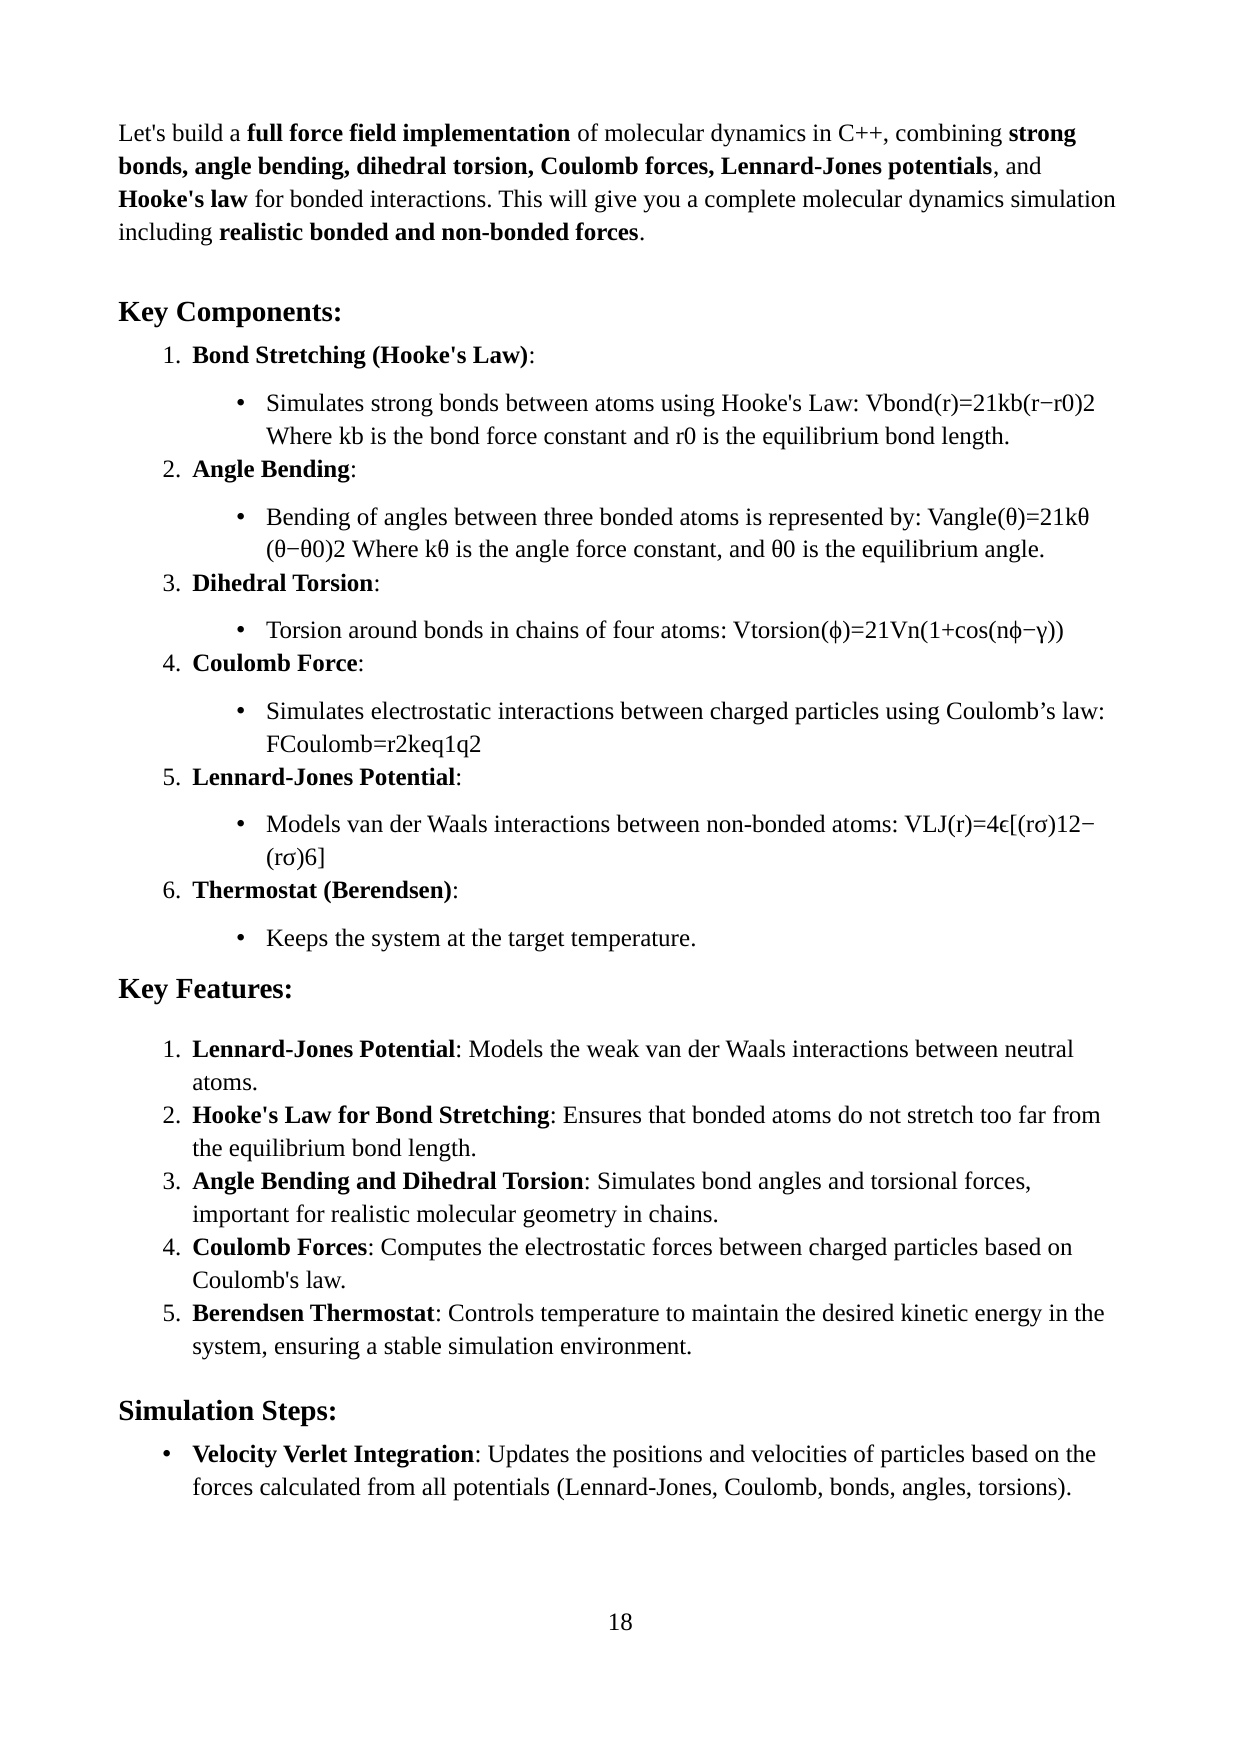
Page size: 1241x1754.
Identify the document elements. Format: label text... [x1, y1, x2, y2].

list Dihedral Torsion: [162, 568, 1122, 596]
list Bond Stretching (Hooke's Law): [162, 340, 1122, 369]
list Keeps the system at the target temperature. [236, 923, 1122, 952]
list Simulates strong bonds between atoms using Hooke's Law: Vbond​(r)=21​kb​(r−r0​)2 Where kb​ is the bond force constant and r0​ is the equilibrium bond length. [236, 388, 1122, 450]
list Torsion around bonds in chains of four atoms: Vtorsion​(ϕ)=21​Vn​(1+cos(nϕ−γ)) [236, 615, 1122, 644]
list Velocity Verlet Integration: Updates the positions and velocities of particles based on the forces calculated from all potentials (Lennard-Jones, Coulomb, bonds, angles, torsions). [162, 1439, 1122, 1501]
list Coulomb Forces: Computes the electrostatic forces between charged particles based on Coulomb's law. [162, 1232, 1122, 1294]
list Simulates electrostatic interactions between charged particles using Coulomb’s law: FCoulomb​=r2ke​q1​q2​​ [236, 696, 1122, 758]
text Let's build a full force field implementation of molecular dynamics in C++, combining strong bonds, angle bending, dihedral torsion, Coulomb forces, Lennard-Jones potentials, and Hooke's law for bonded interactions. This will give you a complete molecular dynamics simulation including realistic bonded and non-bonded forces. [118, 118, 1122, 246]
list Coulomb Force: [162, 648, 1122, 677]
list Lennard-Jones Potential: [162, 762, 1122, 791]
list Angle Bending and Dihedral Torsion: Simulates bond angles and torsional forces, important for realistic molecular geometry in chains. [162, 1166, 1122, 1228]
list Lennard-Jones Potential: Models the weak van der Waals interactions between neutral atoms. [162, 1034, 1122, 1096]
list Thermostat (Berendsen): [162, 876, 1122, 904]
list Berendsen Thermostat: Controls temperature to maintain the desired kinetic energy in the system, ensuring a stable simulation environment. [162, 1298, 1122, 1360]
list Angle Bending: [162, 454, 1122, 483]
list Models van der Waals interactions between non-bonded atoms: VLJ​(r)=4ϵ[(rσ​)12−(rσ​)6] [236, 809, 1122, 871]
subtitle Simulation Steps: [118, 1393, 1122, 1427]
subtitle Key Components: [118, 294, 1122, 328]
list Bending of angles between three bonded atoms is represented by: Vangle​(θ)=21​kθ​(θ−θ0​)2 Where kθ​ is the angle force constant, and θ0​ is the equilibrium angle. [236, 502, 1122, 563]
subtitle Key Features: [118, 971, 1122, 1004]
list Hooke's Law for Bond Stretching: Ensures that bonded atoms do not stretch too far from the equilibrium bond length. [162, 1100, 1122, 1162]
